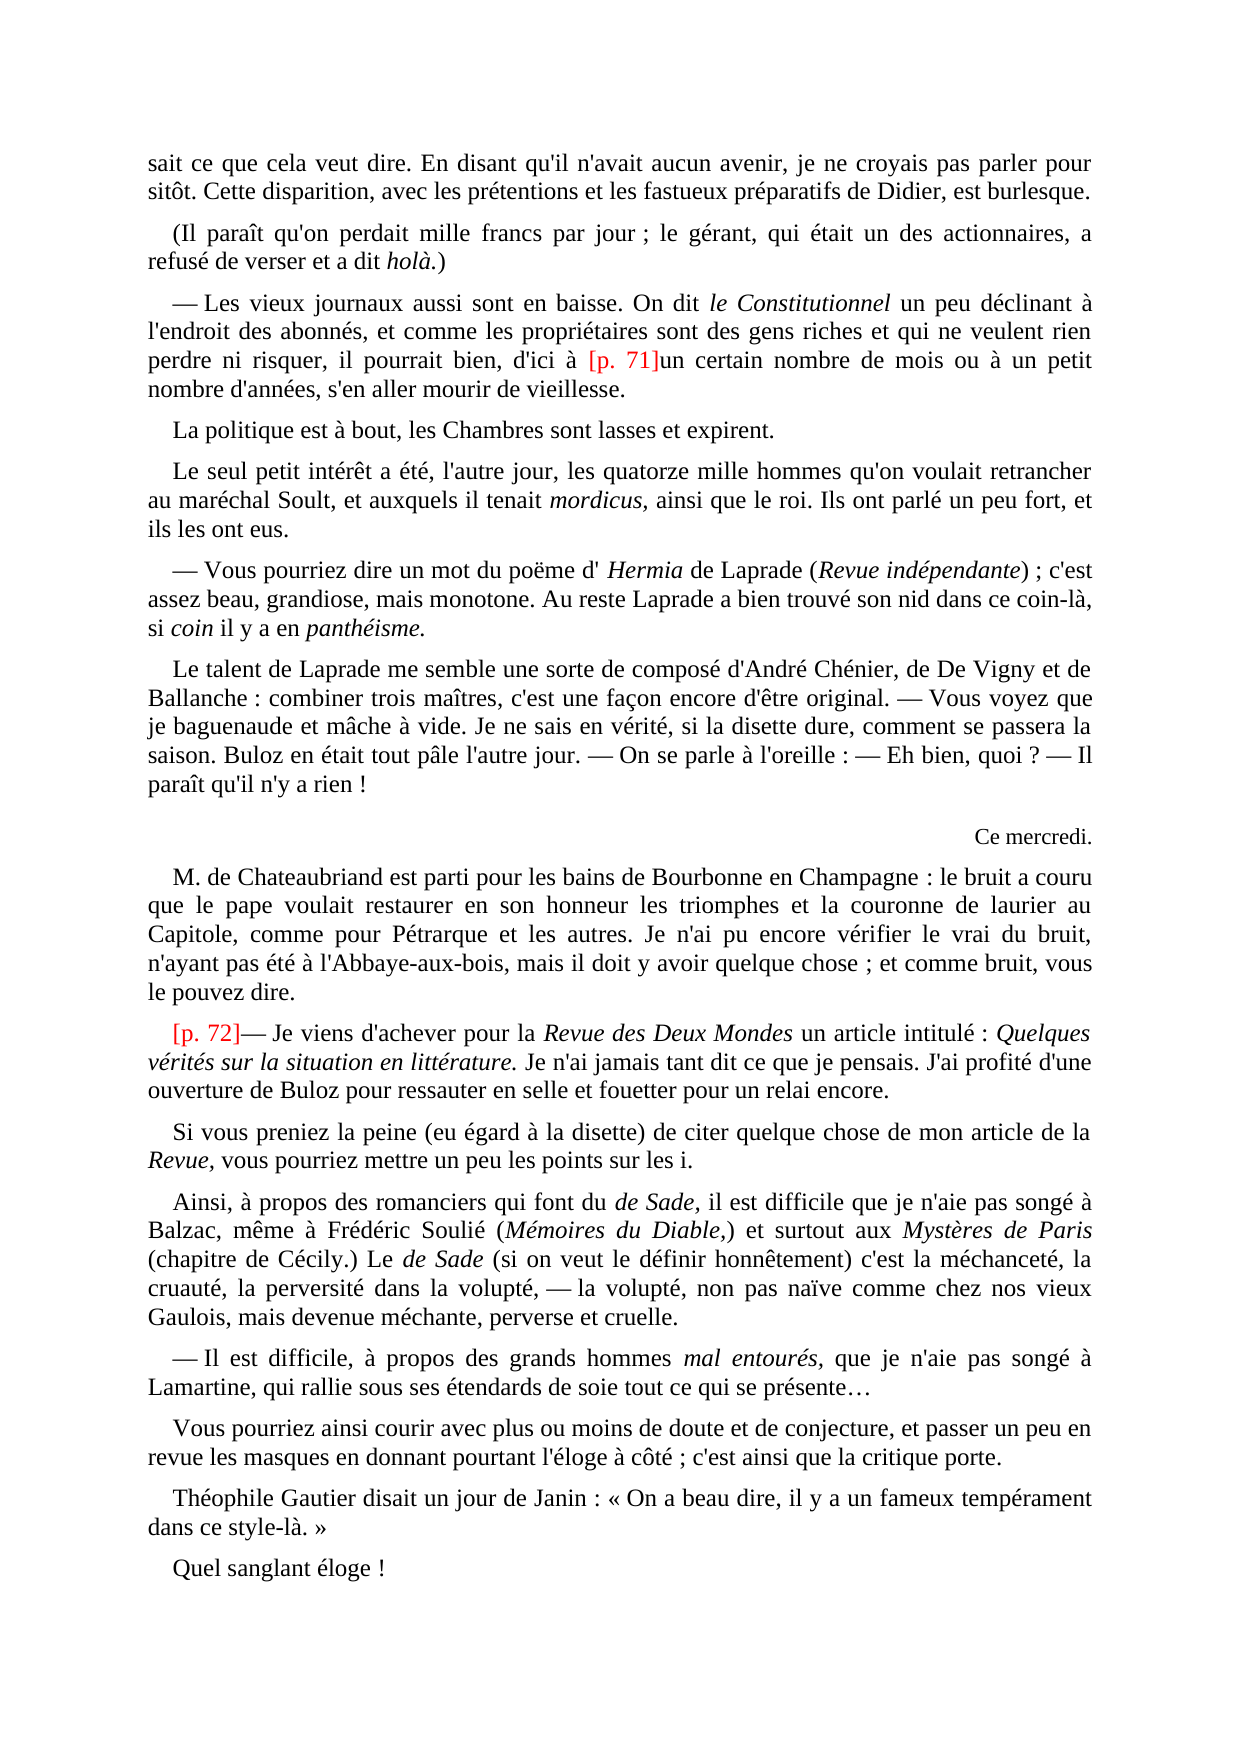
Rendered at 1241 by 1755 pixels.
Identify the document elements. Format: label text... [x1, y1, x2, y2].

text Ce mercredi. [148, 823, 1093, 849]
text Ainsi, à propos des romanciers qui font du de Sade, il est difficile que je n'aie pas songé à Balzac, même à Frédéric Soulié (Mémoires du Diable,) et surtout aux Mystères de Paris (chapitre de Cécily.) Le de Sade (si on veut le définir honnêtement) c'est la méchanceté, la cruauté, la perversité dans la volupté, — la volupté, non pas naïve comme chez nos vieux Gaulois, mais devenue méchante, perverse et cruelle. [148, 1187, 1093, 1330]
text — Vous pourriez dire un mot du poëme d' Hermia de Laprade (Revue indépendante) ; c'est assez beau, grandiose, mais monotone. Au reste Laprade a bien trouvé son nid dans ce coin-là, si coin il y a en panthéisme. [148, 555, 1093, 641]
text Le seul petit intérêt a été, l'autre jour, les quatorze mille hommes qu'on voulait retrancher au maréchal Soult, et auxquels il tenait mordicus, ainsi que le roi. Ils ont parlé un peu fort, et ils les ont eus. [148, 456, 1093, 543]
text Quel sanglant éloge ! [148, 1553, 1093, 1582]
text sait ce que cela veut dire. En disant qu'il n'avait aucun avenir, je ne croyais pas parler pour sitôt. Cette disparition, avec les prétentions et les fastueux préparatifs de Didier, est burlesque. [148, 148, 1093, 205]
text (Il paraît qu'on perdait mille francs par jour ; le gérant, qui était un des actionnaires, a refusé de verser et a dit holà.) [148, 218, 1093, 275]
text M. de Chateaubriand est parti pour les bains de Bourbonne en Champagne : le bruit a couru que le pape voulait restaurer en son honneur les triomphes et la couronne de laurier au Capitole, comme pour Pétrarque et les autres. Je n'ai pu encore vérifier le vrai du bruit, n'ayant pas été à l'Abbaye-aux-bois, mais il doit y avoir quelque chose ; et comme bruit, vous le pouvez dire. [148, 862, 1093, 1005]
text Si vous preniez la peine (eu égard à la disette) de citer quelque chose de mon article de la Revue, vous pourriez mettre un peu les points sur les i. [148, 1117, 1093, 1174]
text Vous pourriez ainsi courir avec plus ou moins de doute et de conjecture, et passer un peu en revue les masques en donnant pourtant l'éloge à côté ; c'est ainsi que la critique porte. [148, 1413, 1093, 1470]
text La politique est à bout, les Chambres sont lasses et expirent. [148, 415, 1093, 444]
text [p. 72]— Je viens d'achever pour la Revue des Deux Mondes un article intitulé : Quelques vérités sur la situation en littérature. Je n'ai jamais tant dit ce que je pensais. J'ai profité d'une ouverture de Buloz pour ressauter en selle et fouetter pour un relai encore. [148, 1018, 1093, 1104]
text Théophile Gautier disait un jour de Janin : « On a beau dire, il y a un fameux tempérament dans ce style-là. » [148, 1483, 1093, 1540]
text Le talent de Laprade me semble une sorte de composé d'André Chénier, de De Vigny et de Ballanche : combiner trois maîtres, c'est une façon encore d'être original. — Vous voyez que je baguenaude et mâche à vide. Je ne sais en vérité, si la disette dure, comment se passera la saison. Buloz en était tout pâle l'autre jour. — On se parle à l'oreille : — Eh bien, quoi ? — Il paraît qu'il n'y a rien ! [148, 654, 1093, 798]
text — Il est difficile, à propos des grands hommes mal entourés, que je n'aie pas songé à Lamartine, qui rallie sous ses étendards de soie tout ce qui se présente… [148, 1343, 1093, 1400]
text — Les vieux journaux aussi sont en baisse. On dit le Constitutionnel un peu déclinant à l'endroit des abonnés, et comme les propriétaires sont des gens riches et qui ne veulent rien perdre ni risquer, il pourrait bien, d'ici à [p. 71]un certain nombre de mois ou à un petit nombre d'années, s'en aller mourir de vieillesse. [148, 288, 1093, 403]
